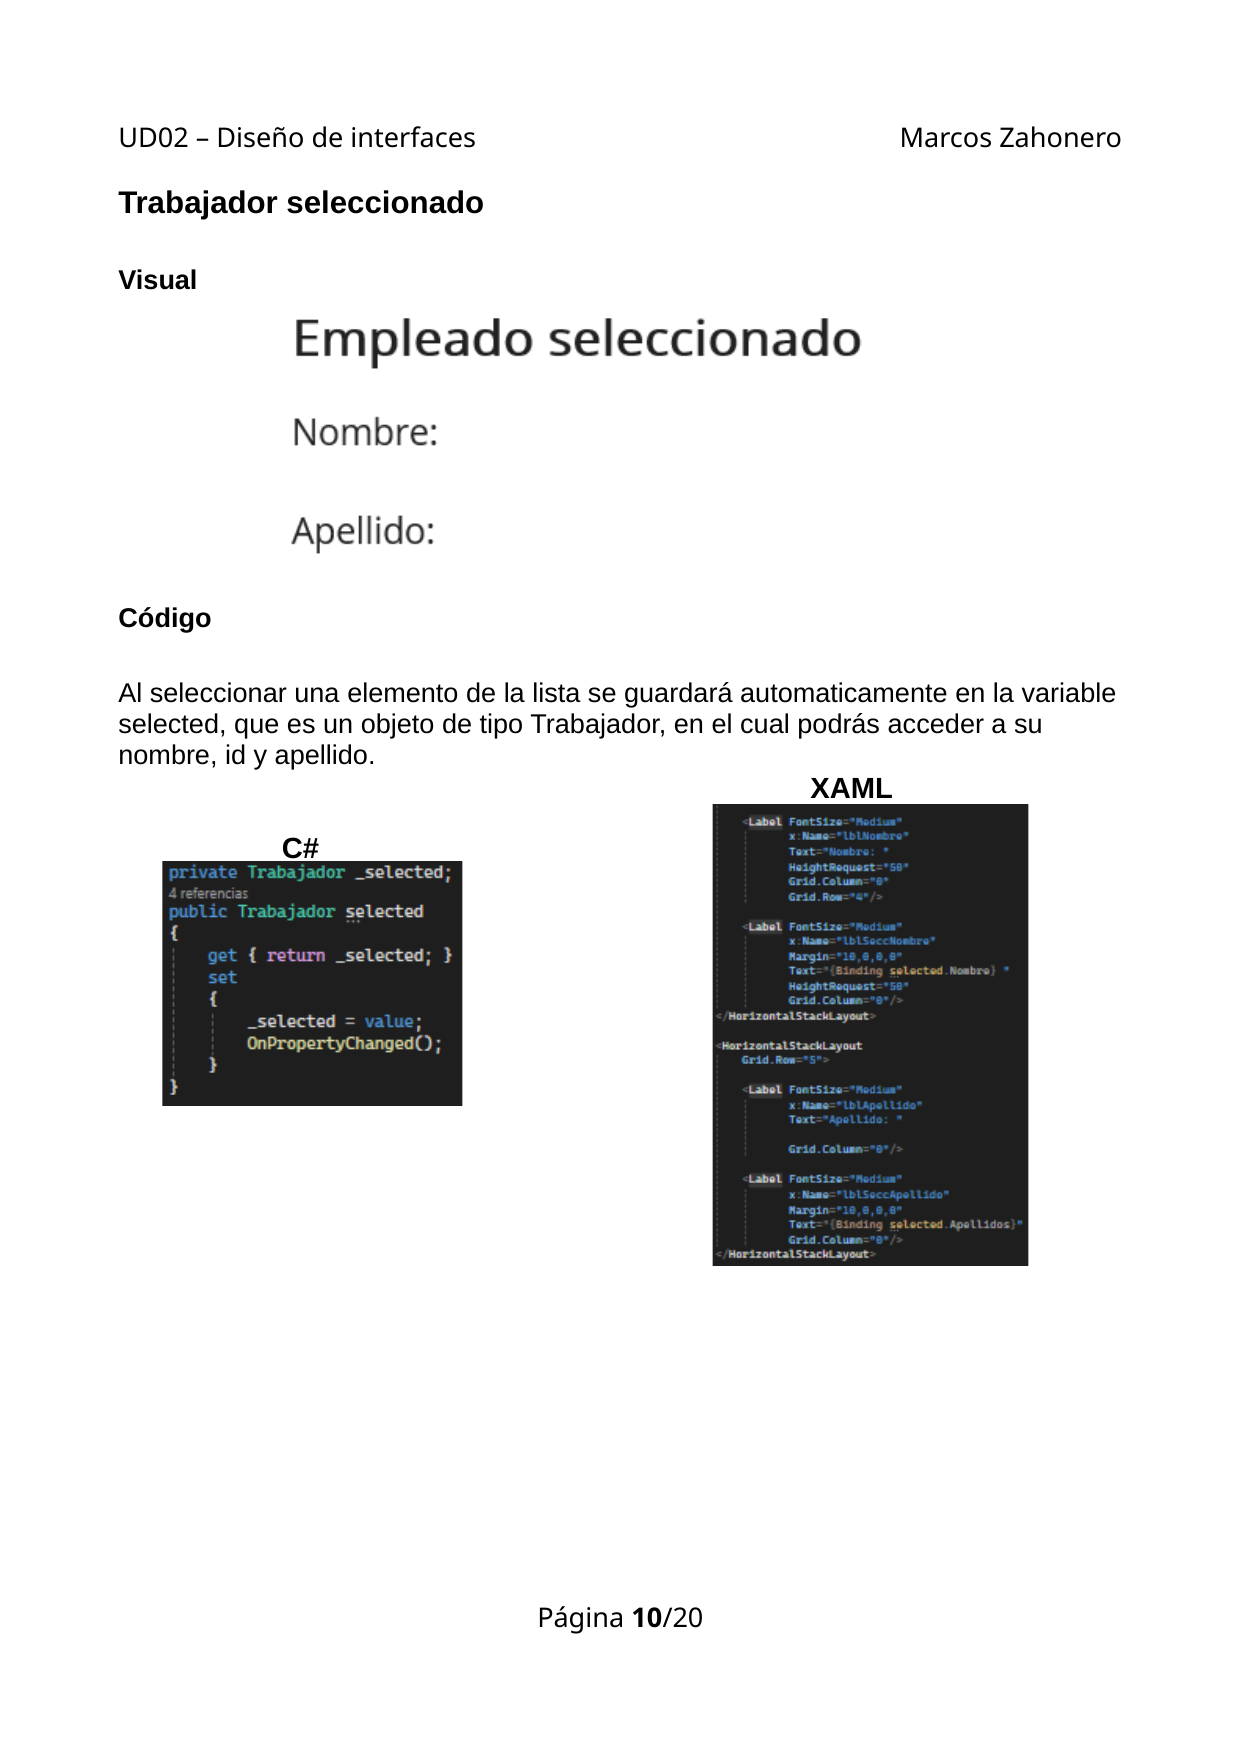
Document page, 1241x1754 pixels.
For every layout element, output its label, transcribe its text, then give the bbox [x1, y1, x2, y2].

picture [712, 804, 1029, 1266]
subtitle Visual [118, 264, 1122, 295]
picture [284, 306, 957, 574]
subtitle Trabajador seleccionado [118, 184, 1122, 220]
picture [162, 861, 463, 1106]
subtitle Código [118, 602, 1122, 633]
text Al seleccionar una elemento de la lista se guardará automaticamente en la variable selected, que es un objeto de tipo Trabajador, en el cual podrás acceder a su nombre, id y apellido. [118, 677, 1122, 770]
